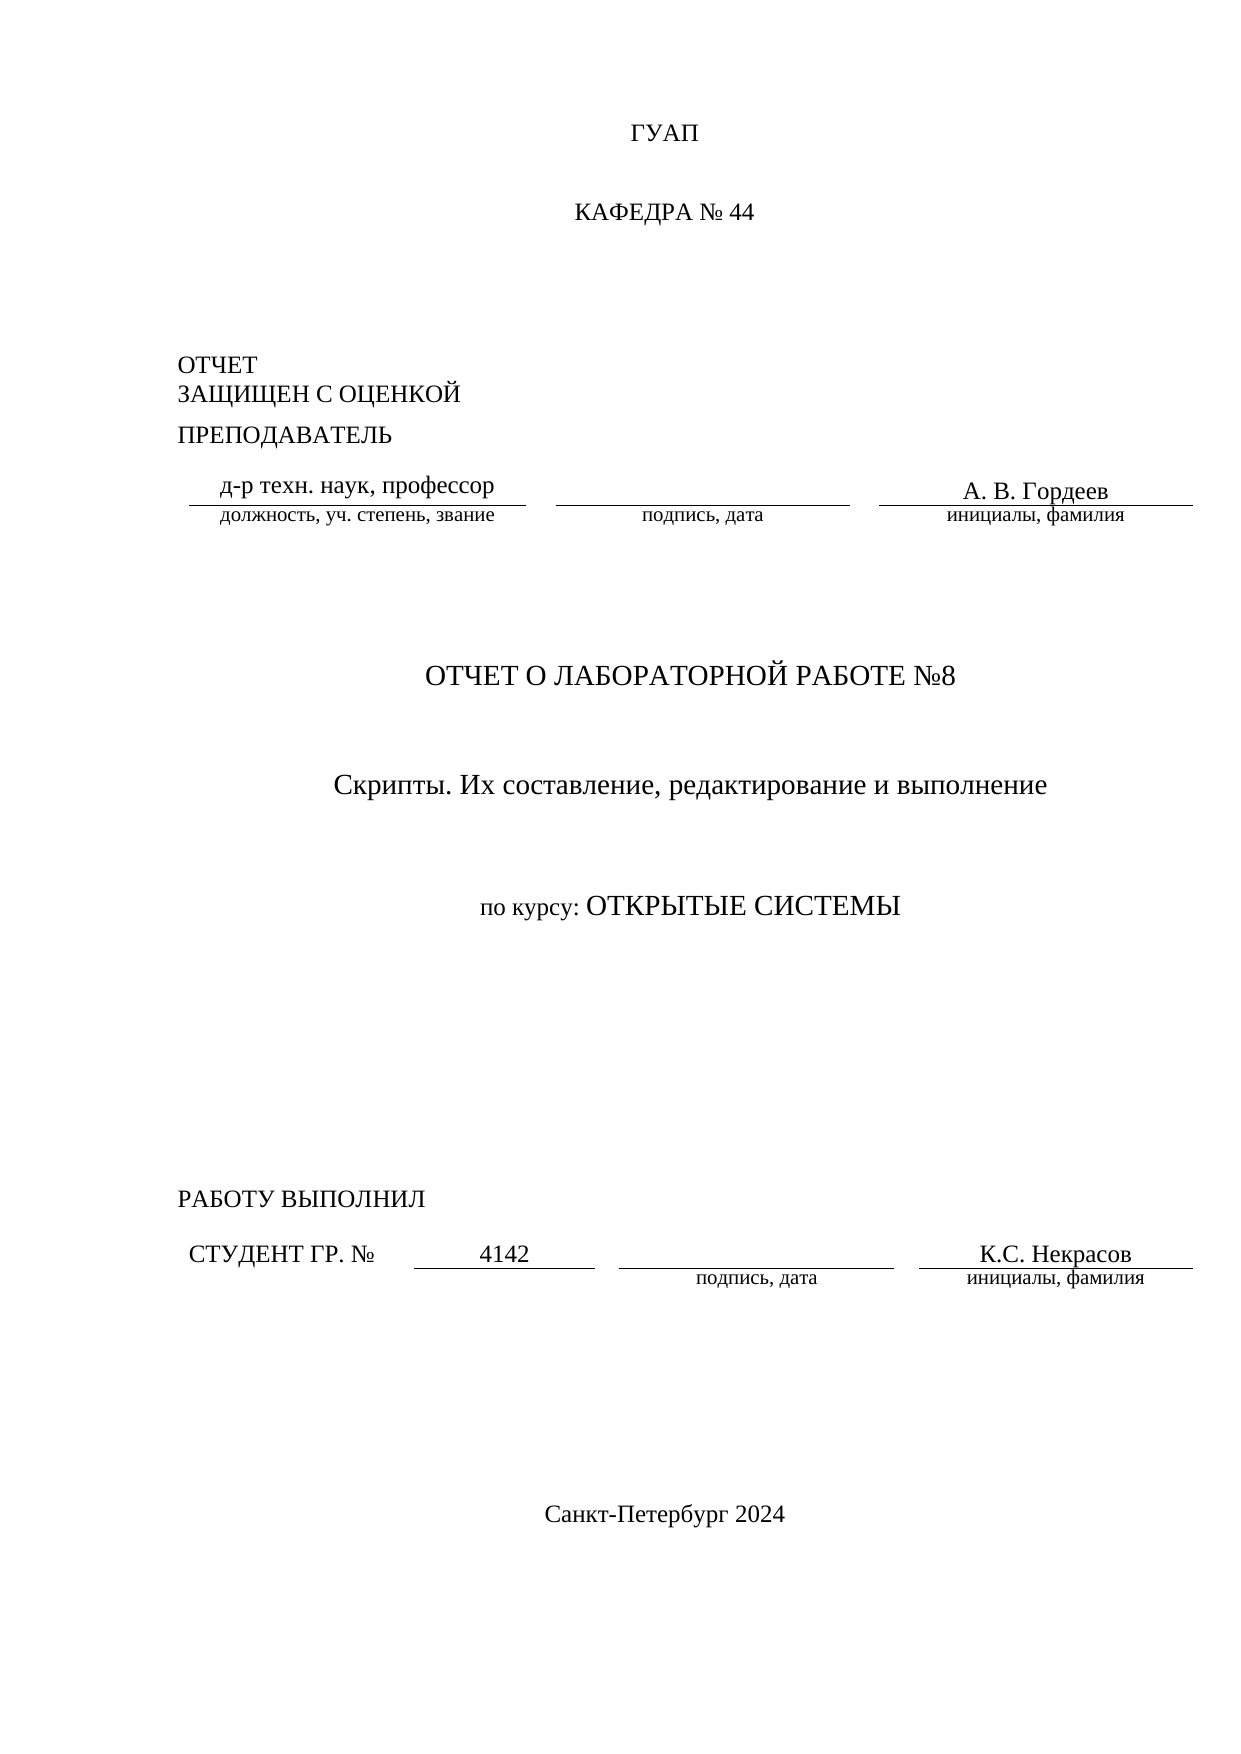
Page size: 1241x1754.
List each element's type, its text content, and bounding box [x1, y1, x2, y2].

table_cell должность, уч. степень, звание [189, 506, 526, 525]
table_cell [189, 921, 1192, 980]
table_header [556, 464, 850, 505]
table_cell [894, 1268, 919, 1288]
table_cell по курсу: ОТКРЫТЫЕ СИСТЕМЫ [189, 875, 1192, 921]
text КАФЕДРА № 44 [177, 197, 1152, 226]
table_header [894, 1227, 919, 1268]
table_cell [526, 505, 556, 525]
table_cell [850, 505, 878, 525]
table_header [595, 1227, 619, 1268]
table_header [526, 464, 556, 505]
table_cell [595, 1268, 619, 1288]
table_header А. В. Гордеев [879, 464, 1192, 505]
text ГУАП [177, 118, 1152, 147]
table_header [619, 1227, 894, 1268]
table_cell инициалы, фамилия [919, 1269, 1192, 1288]
text РАБОТУ ВЫПОЛНИЛ [177, 1184, 1152, 1212]
table_header [850, 464, 878, 505]
table_header СТУДЕНТ ГР. № [189, 1227, 414, 1268]
text Санкт-Петербург 2024 [177, 1499, 1152, 1528]
table_cell [414, 1269, 594, 1288]
table_header д-р техн. наук, профессор [189, 464, 526, 505]
table_cell [189, 980, 1192, 1009]
text ПРЕПОДАВАТЕЛЬ [177, 421, 1152, 449]
table_cell подпись, дата [619, 1269, 894, 1288]
table_cell Скрипты. Их составление, редактирование и выполнение [189, 692, 1192, 875]
table_header К.С. Некрасов [919, 1227, 1192, 1268]
text ОТЧЕТ ЗАЩИЩЕН С ОЦЕНКОЙ [177, 351, 1152, 408]
table_cell инициалы, фамилия [879, 506, 1192, 525]
table_cell [189, 1268, 414, 1288]
table_header 4142 [414, 1227, 594, 1268]
table_cell подпись, дата [556, 506, 850, 525]
table_header ОТЧЕТ О ЛАБОРАТОРНОЙ РАБОТЕ №8 [189, 558, 1192, 692]
